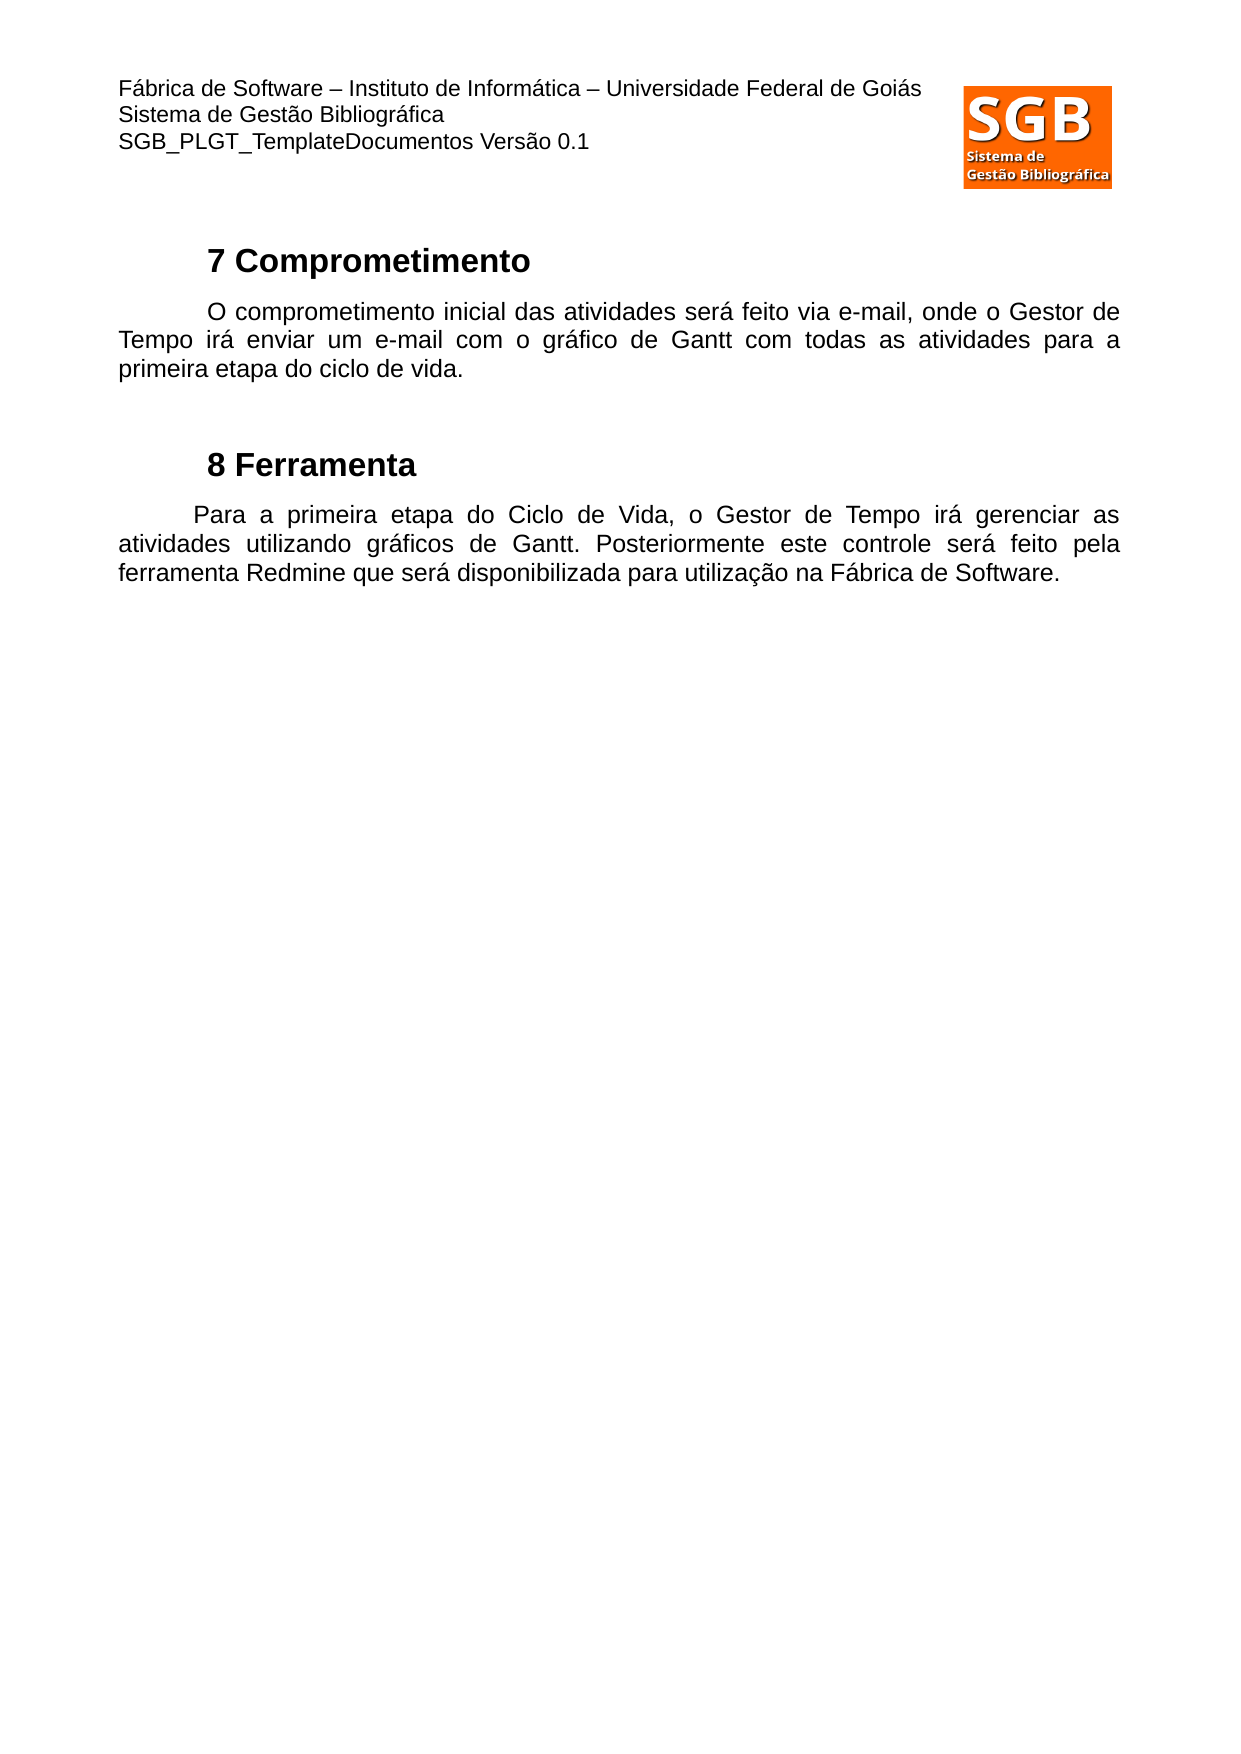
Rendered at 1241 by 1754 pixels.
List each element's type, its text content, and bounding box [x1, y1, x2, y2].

text 7 Comprometimento [118, 241, 1122, 280]
text O comprometimento inicial das atividades será feito via e-mail, onde o Gestor de Tempo irá enviar um e-mail com o gráfico de Gantt com todas as atividades para a primeira etapa do ciclo de vida. [118, 297, 1122, 383]
text 8 Ferramenta [118, 445, 1122, 483]
text Para a primeira etapa do Ciclo de Vida, o Gestor de Tempo irá gerenciar as atividades utilizando gráficos de Gantt. Posteriormente este controle será feito pela ferramenta Redmine que será disponibilizada para utilização na Fábrica de Software. [118, 500, 1122, 586]
